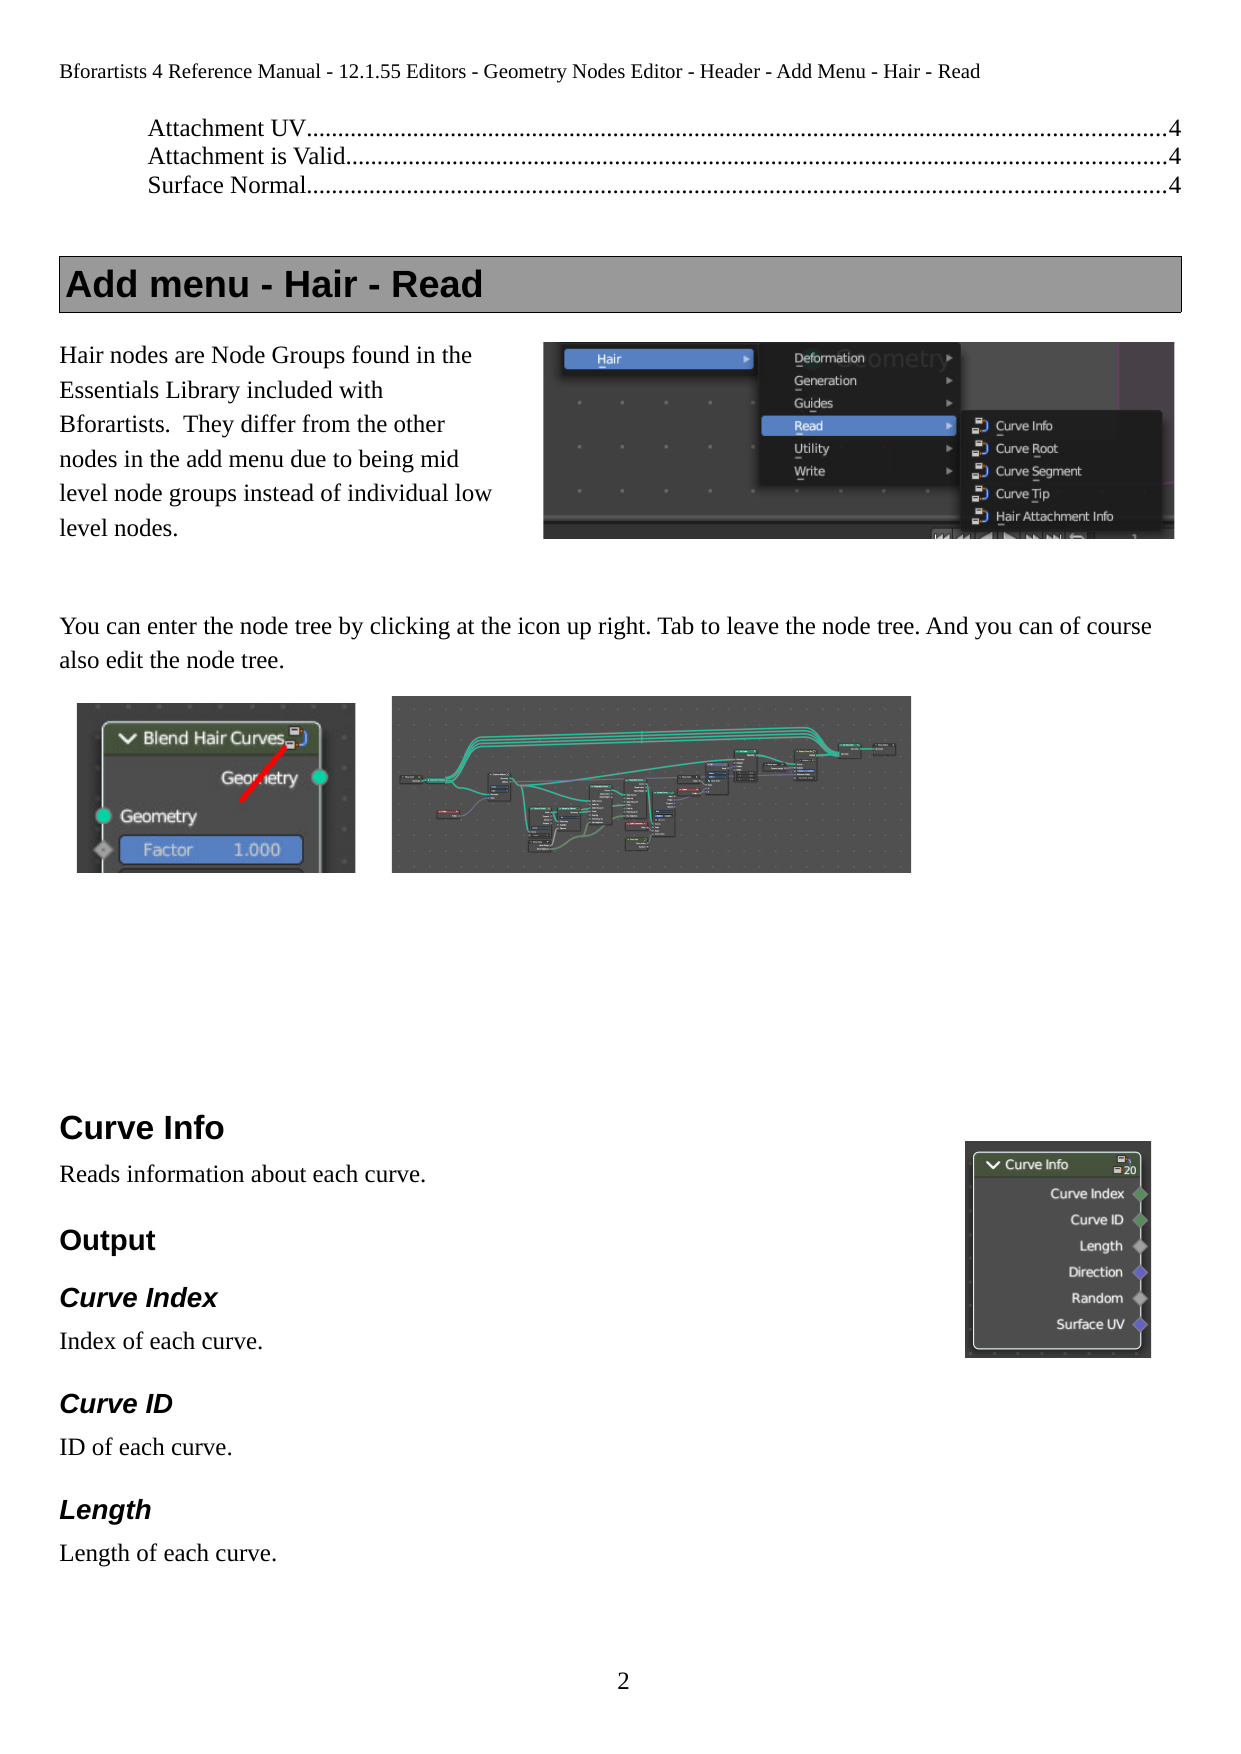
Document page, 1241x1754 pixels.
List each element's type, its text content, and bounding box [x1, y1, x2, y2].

text [1152, 1326, 1181, 1354]
text Attachment UV 4 [147, 113, 1181, 141]
text Reads information about each curve. [59, 1159, 965, 1188]
text Surface Normal 4 [147, 170, 1181, 199]
text Hair nodes are Node Groups found in the Essentials Library included with Bforartists. They differ from the other nodes in the add menu due to being mid level node groups instead of individual low level nodes. [59, 340, 1181, 542]
subtitle [1152, 1223, 1181, 1256]
subtitle Curve ID [59, 1387, 1181, 1419]
text You can enter the node tree by clicking at the icon up right. Tab to leave the node tree. And you can of course also edit the node tree. [59, 611, 1181, 674]
subtitle Length [59, 1493, 1181, 1525]
subtitle Curve Info [59, 1108, 1181, 1146]
picture [965, 1141, 1152, 1358]
text Length of each curve. [59, 1538, 1181, 1566]
text [1152, 1159, 1181, 1188]
text Index of each curve. [59, 1326, 965, 1354]
subtitle [1152, 1281, 1181, 1313]
table_header Add menu - Hair - Read [60, 257, 1181, 312]
text Attachment is Valid 4 [147, 141, 1181, 170]
text ID of each curve. [59, 1432, 1181, 1460]
picture [76, 703, 356, 873]
picture [391, 696, 912, 873]
picture [543, 342, 1175, 539]
subtitle Curve Index [59, 1281, 965, 1313]
subtitle Output [59, 1223, 965, 1256]
